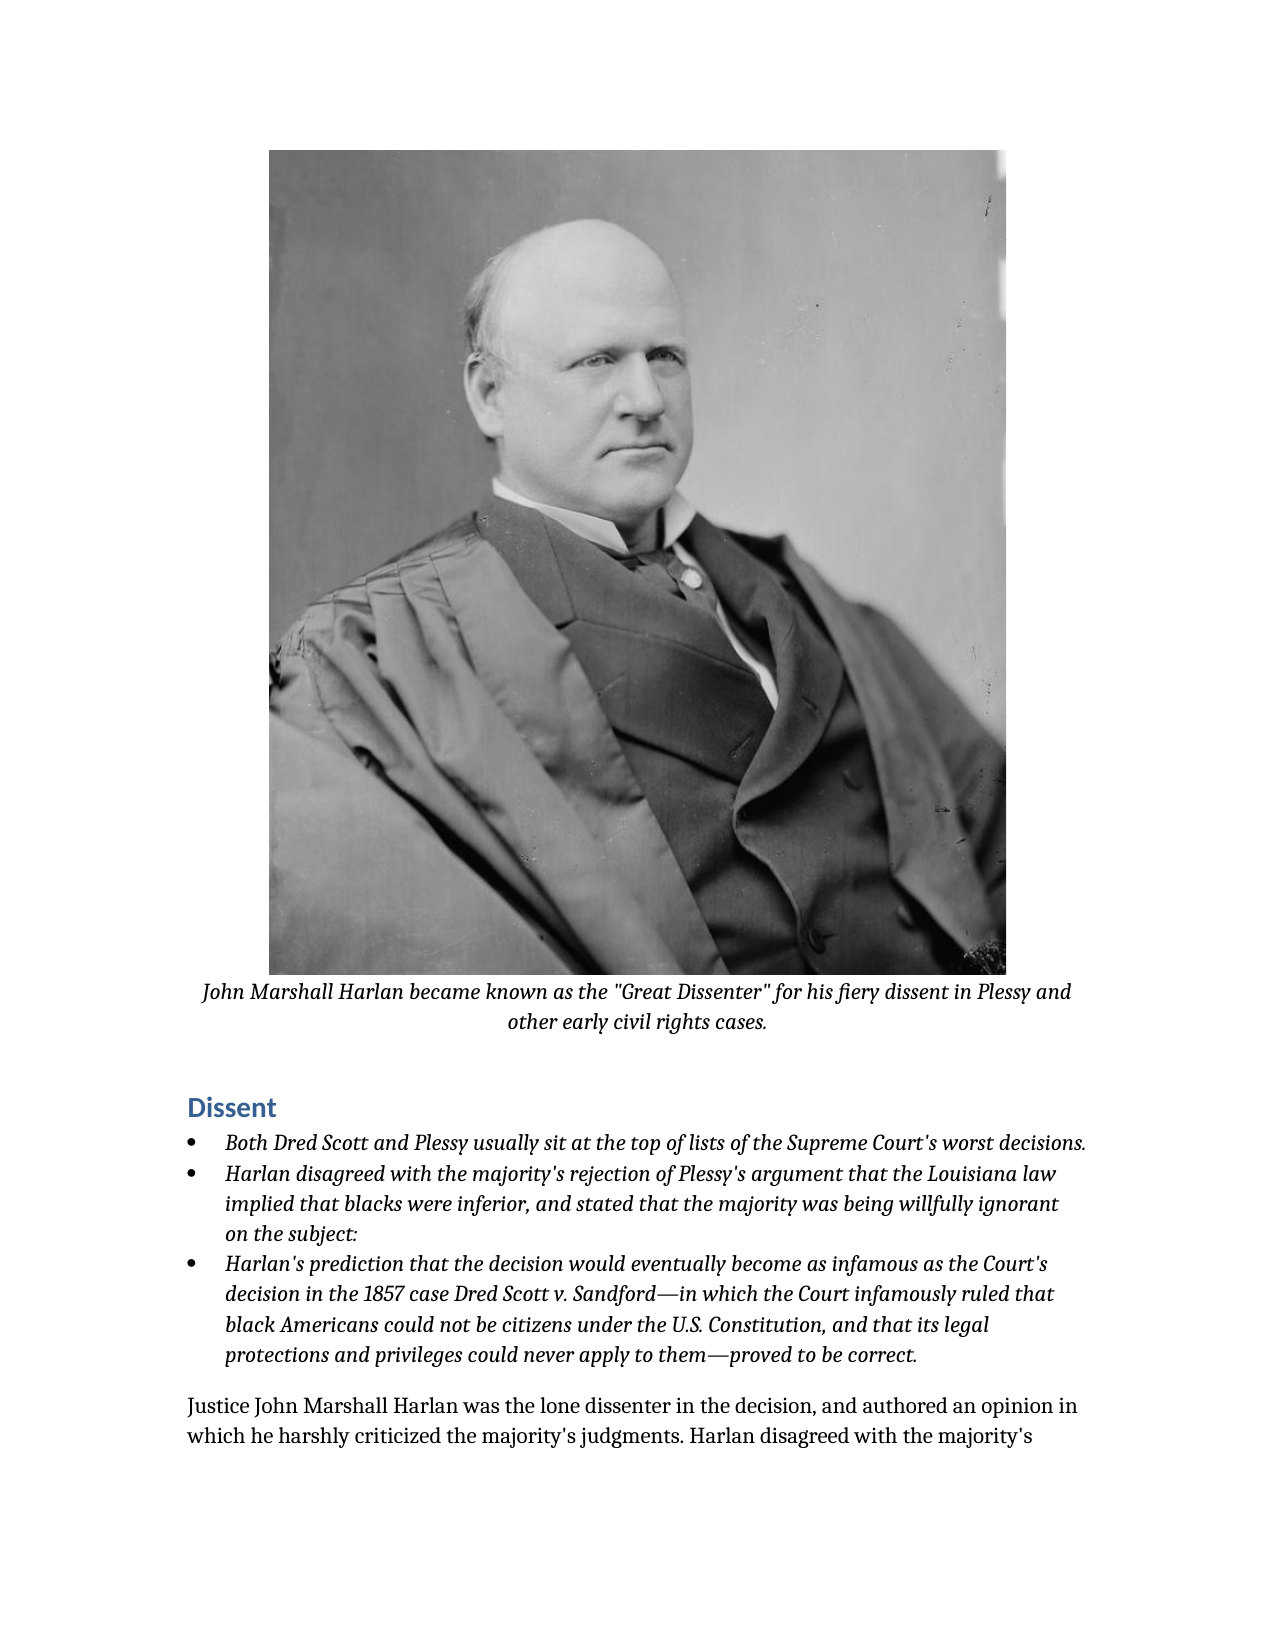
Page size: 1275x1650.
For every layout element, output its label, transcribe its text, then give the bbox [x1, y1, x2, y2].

text John Marshall Harlan became known as the "Great Dissenter" for his fiery dissent in Plessy and other early civil rights cases. [187, 150, 1087, 1035]
list Harlan's prediction that the decision would eventually become as infamous as the Court's decision in the 1857 case Dred Scott v. Sandford—in which the Court infamously ruled that black Americans could not be citizens under the U.S. Constitution, and that its legal protections and privileges could never apply to them—proved to be correct. [187, 1251, 1087, 1368]
text Justice John Marshall Harlan was the lone dissenter in the decision, and authored an opinion in which he harshly criticized the majority's judgments. Harlan disagreed with the majority's [187, 1393, 1087, 1449]
subtitle Dissent [187, 1089, 1087, 1125]
list Both Dred Scott and Plessy usually sit at the top of lists of the Supreme Court's worst decisions. [187, 1130, 1087, 1157]
list Harlan disagreed with the majority's rejection of Plessy's argument that the Louisiana law implied that blacks were inferior, and stated that the majority was being willfully ignorant on the subject: [187, 1160, 1087, 1247]
picture [269, 150, 1007, 975]
